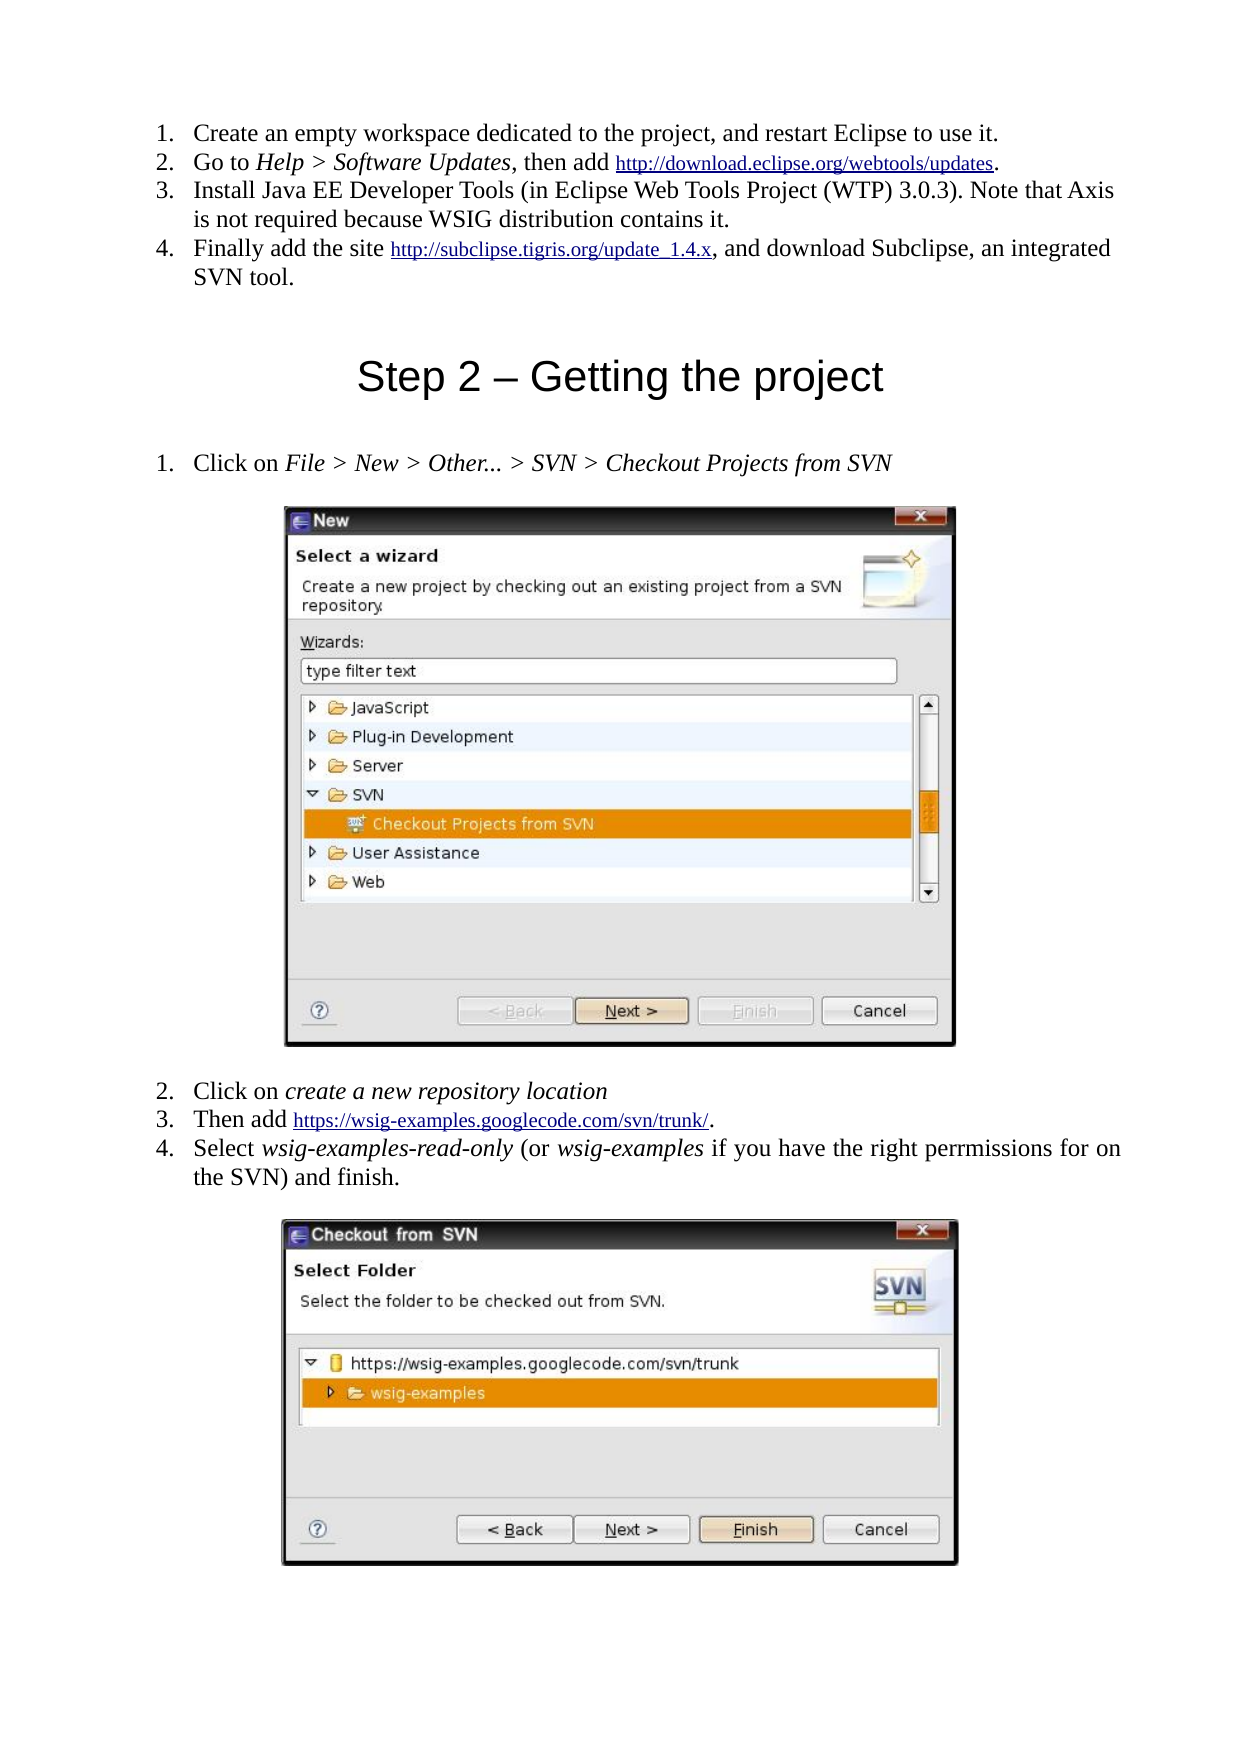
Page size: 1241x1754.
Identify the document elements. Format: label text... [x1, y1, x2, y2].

list Finally add the site http://subclipse.tigris.org/update_1.4.x, and download Subclipse, an integrated SVN tool. [156, 233, 1122, 291]
picture [281, 1219, 959, 1566]
list Install Java EE Developer Tools (in Eclipse Web Tools Project (WTP) 3.0.3). Note that Axis is not required because WSIG distribution contains it. [156, 176, 1122, 233]
list Click on create a new repository location [156, 1076, 1122, 1104]
list Go to Help > Software Updates, then add http://download.eclipse.org/webtools/updates. [156, 147, 1122, 176]
list Select wsig-examples-read-only (or wsig-examples if you have the right perrmissions for on the SVN) and finish. [156, 1133, 1122, 1191]
list Create an empty workspace dedicated to the project, and restart Eclipse to use it. [156, 118, 1122, 147]
picture [283, 506, 957, 1047]
subtitle Step 2 – Getting the project [118, 351, 1122, 401]
list Then add https://wsig-examples.googlecode.com/svn/trunk/. [156, 1104, 1122, 1133]
list Click on File > New > Other... > SVN > Checkout Projects from SVN [156, 448, 1122, 477]
